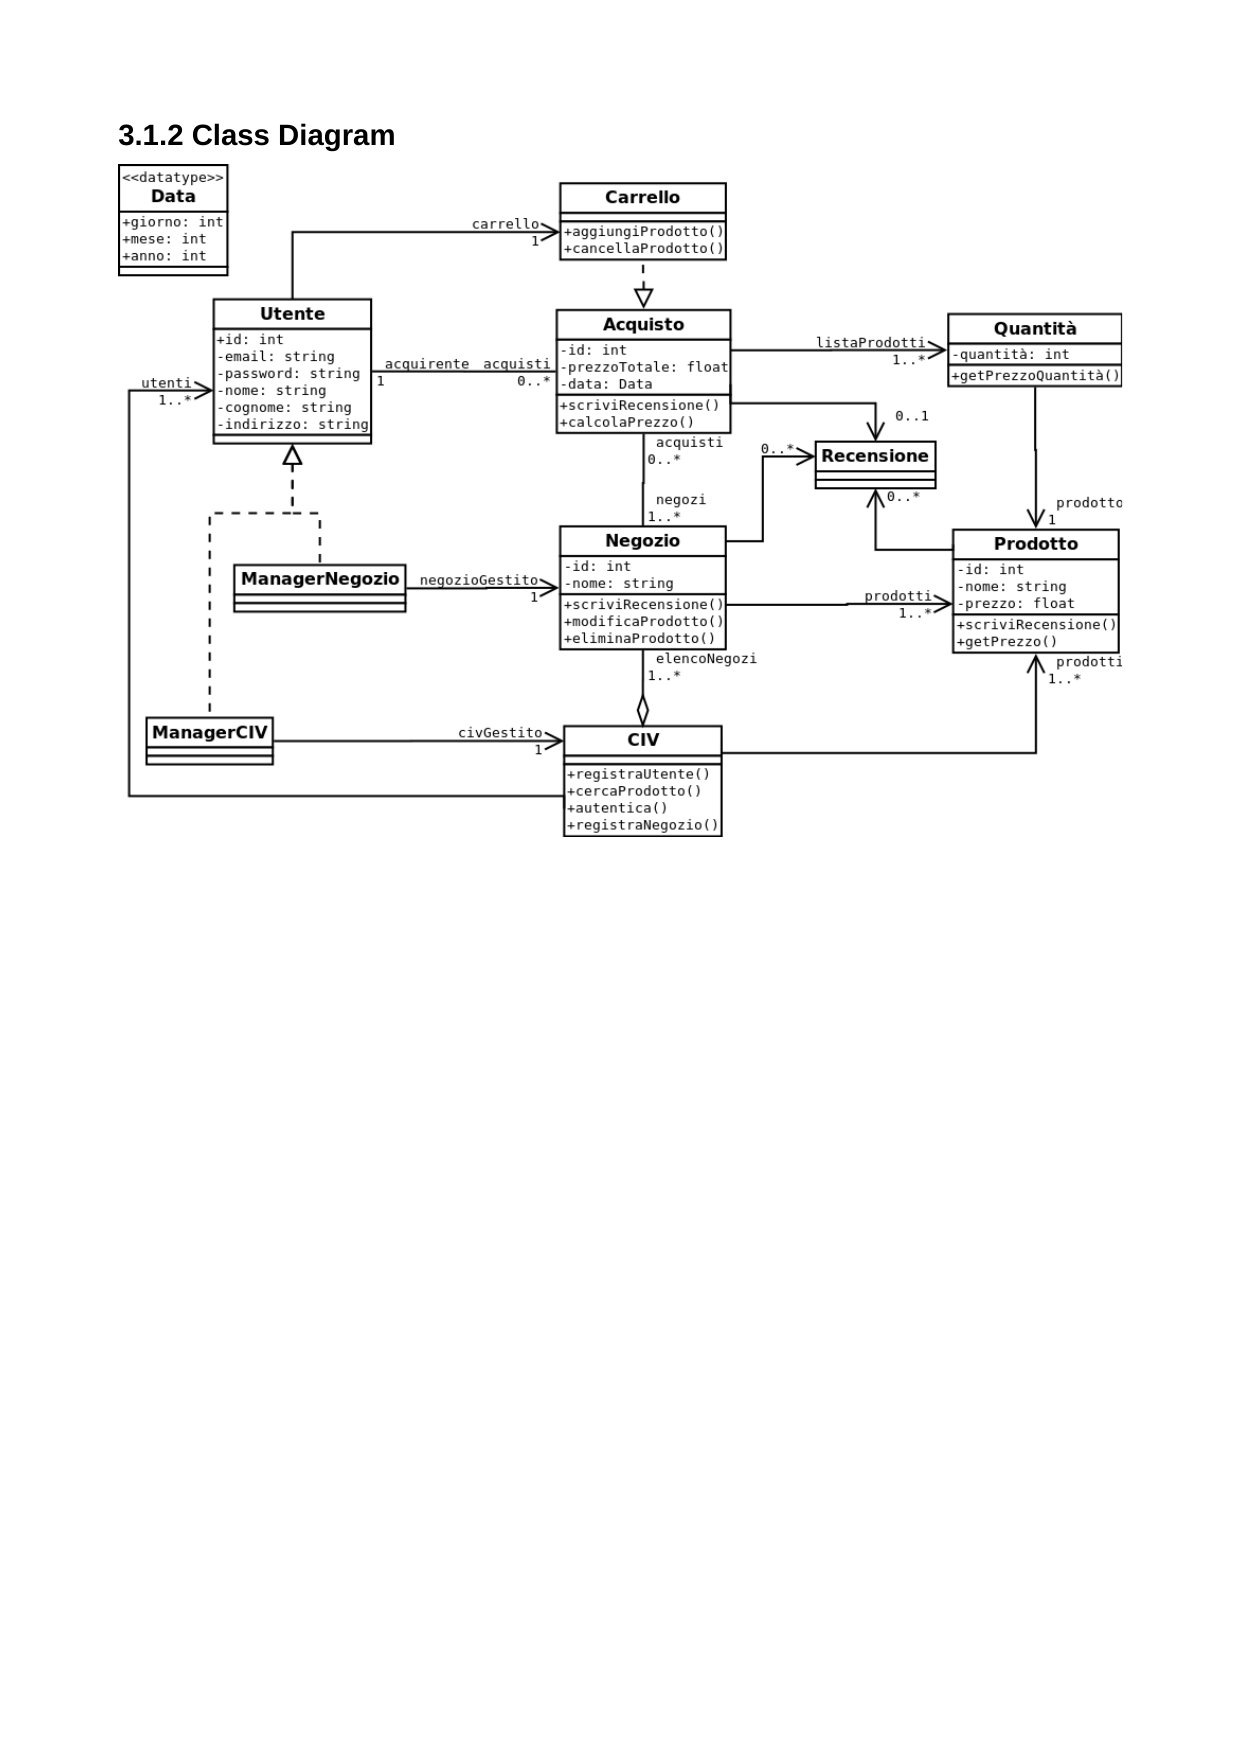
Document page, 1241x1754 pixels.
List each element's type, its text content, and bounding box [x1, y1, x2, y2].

picture [118, 164, 1123, 837]
subtitle 3.1.2 Class Diagram [118, 118, 1122, 152]
